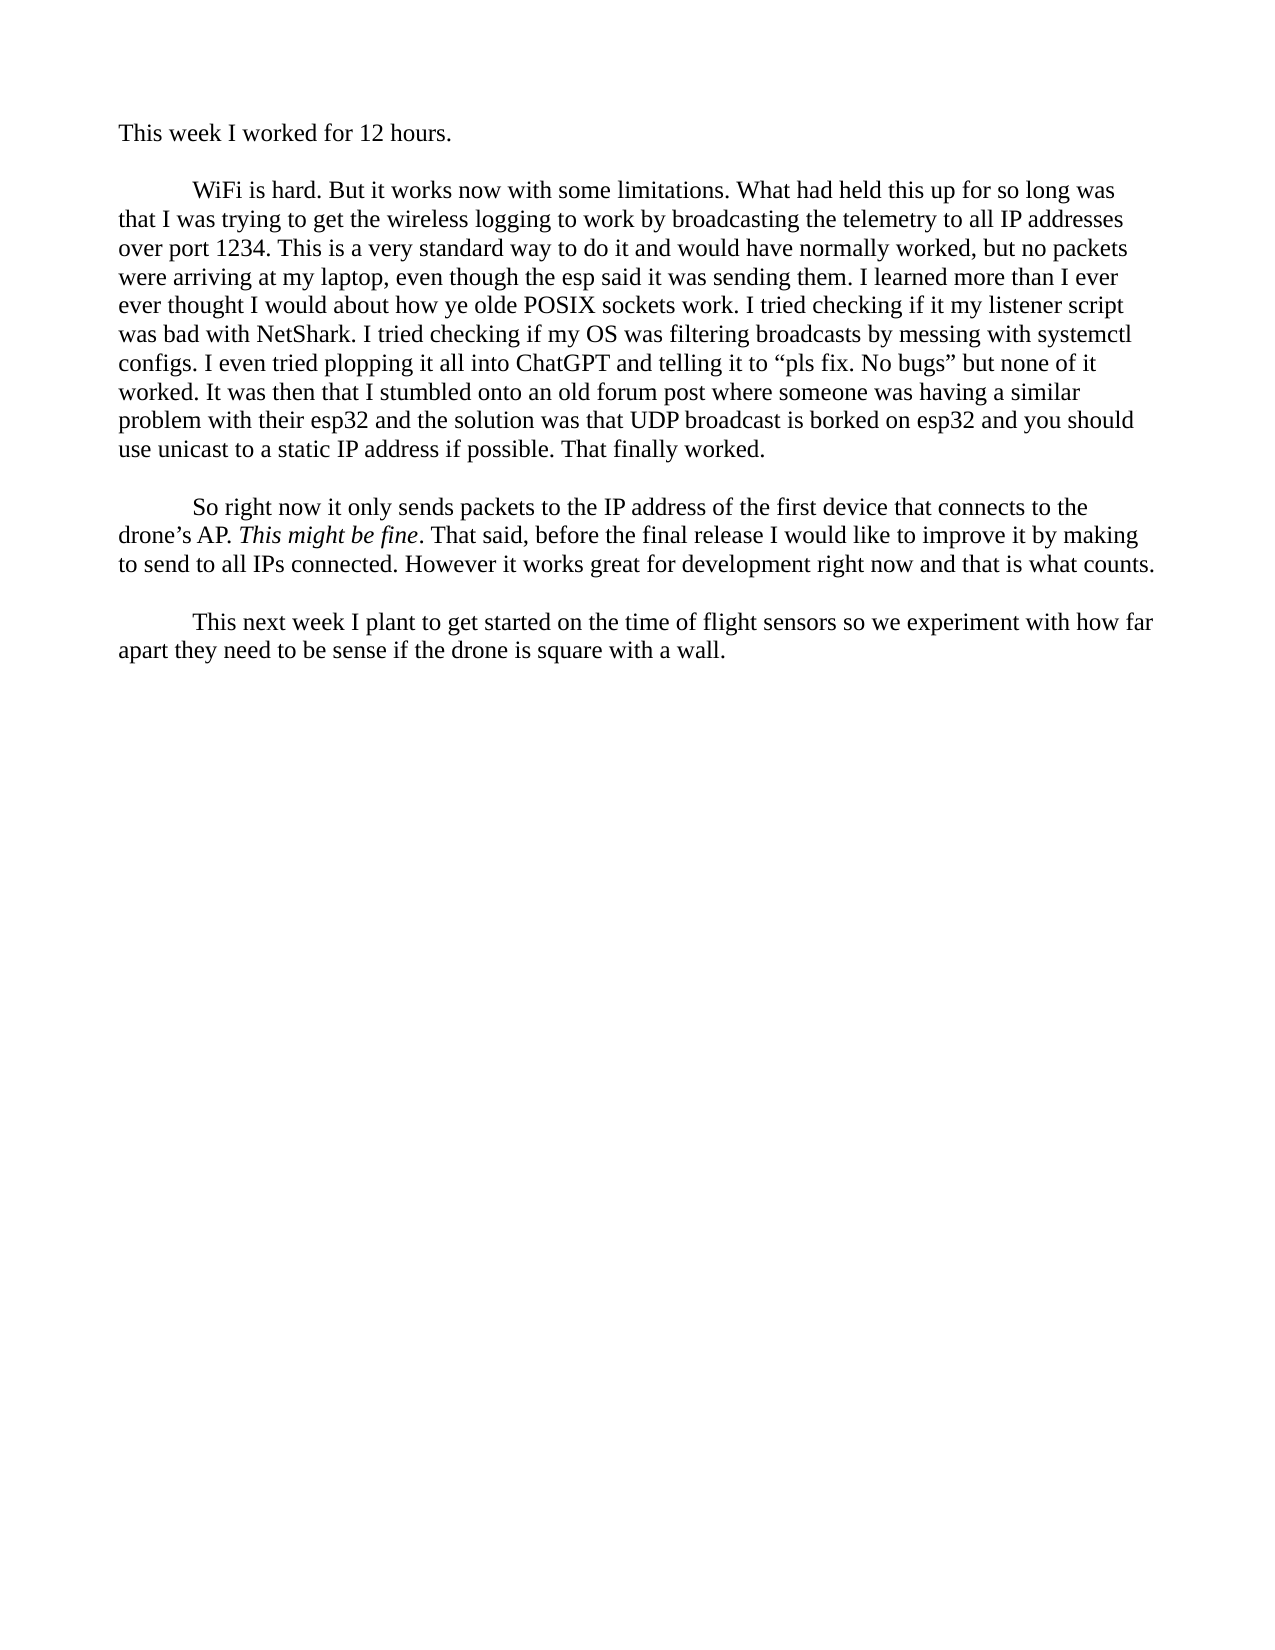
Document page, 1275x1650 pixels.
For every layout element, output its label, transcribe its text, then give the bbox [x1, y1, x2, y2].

text This week I worked for 12 hours. [118, 118, 1157, 147]
text This next week I plant to get started on the time of flight sensors so we experiment with how far apart they need to be sense if the drone is square with a wall. [118, 607, 1157, 664]
text WiFi is hard. But it works now with some limitations. What had held this up for so long was that I was trying to get the wireless logging to work by broadcasting the telemetry to all IP addresses over port 1234. This is a very standard way to do it and would have normally worked, but no packets were arriving at my laptop, even though the esp said it was sending them. I learned more than I ever ever thought I would about how ye olde POSIX sockets work. I tried checking if it my listener script was bad with NetShark. I tried checking if my OS was filtering broadcasts by messing with systemctl configs. I even tried plopping it all into ChatGPT and telling it to “pls fix. No bugs” but none of it worked. It was then that I stumbled onto an old forum post where someone was having a similar problem with their esp32 and the solution was that UDP broadcast is borked on esp32 and you should use unicast to a static IP address if possible. That finally worked. [118, 176, 1157, 463]
text So right now it only sends packets to the IP address of the first device that connects to the drone’s AP. This might be fine. That said, before the final release I would like to improve it by making to send to all IPs connected. However it works great for development right now and that is what counts. [118, 492, 1157, 578]
